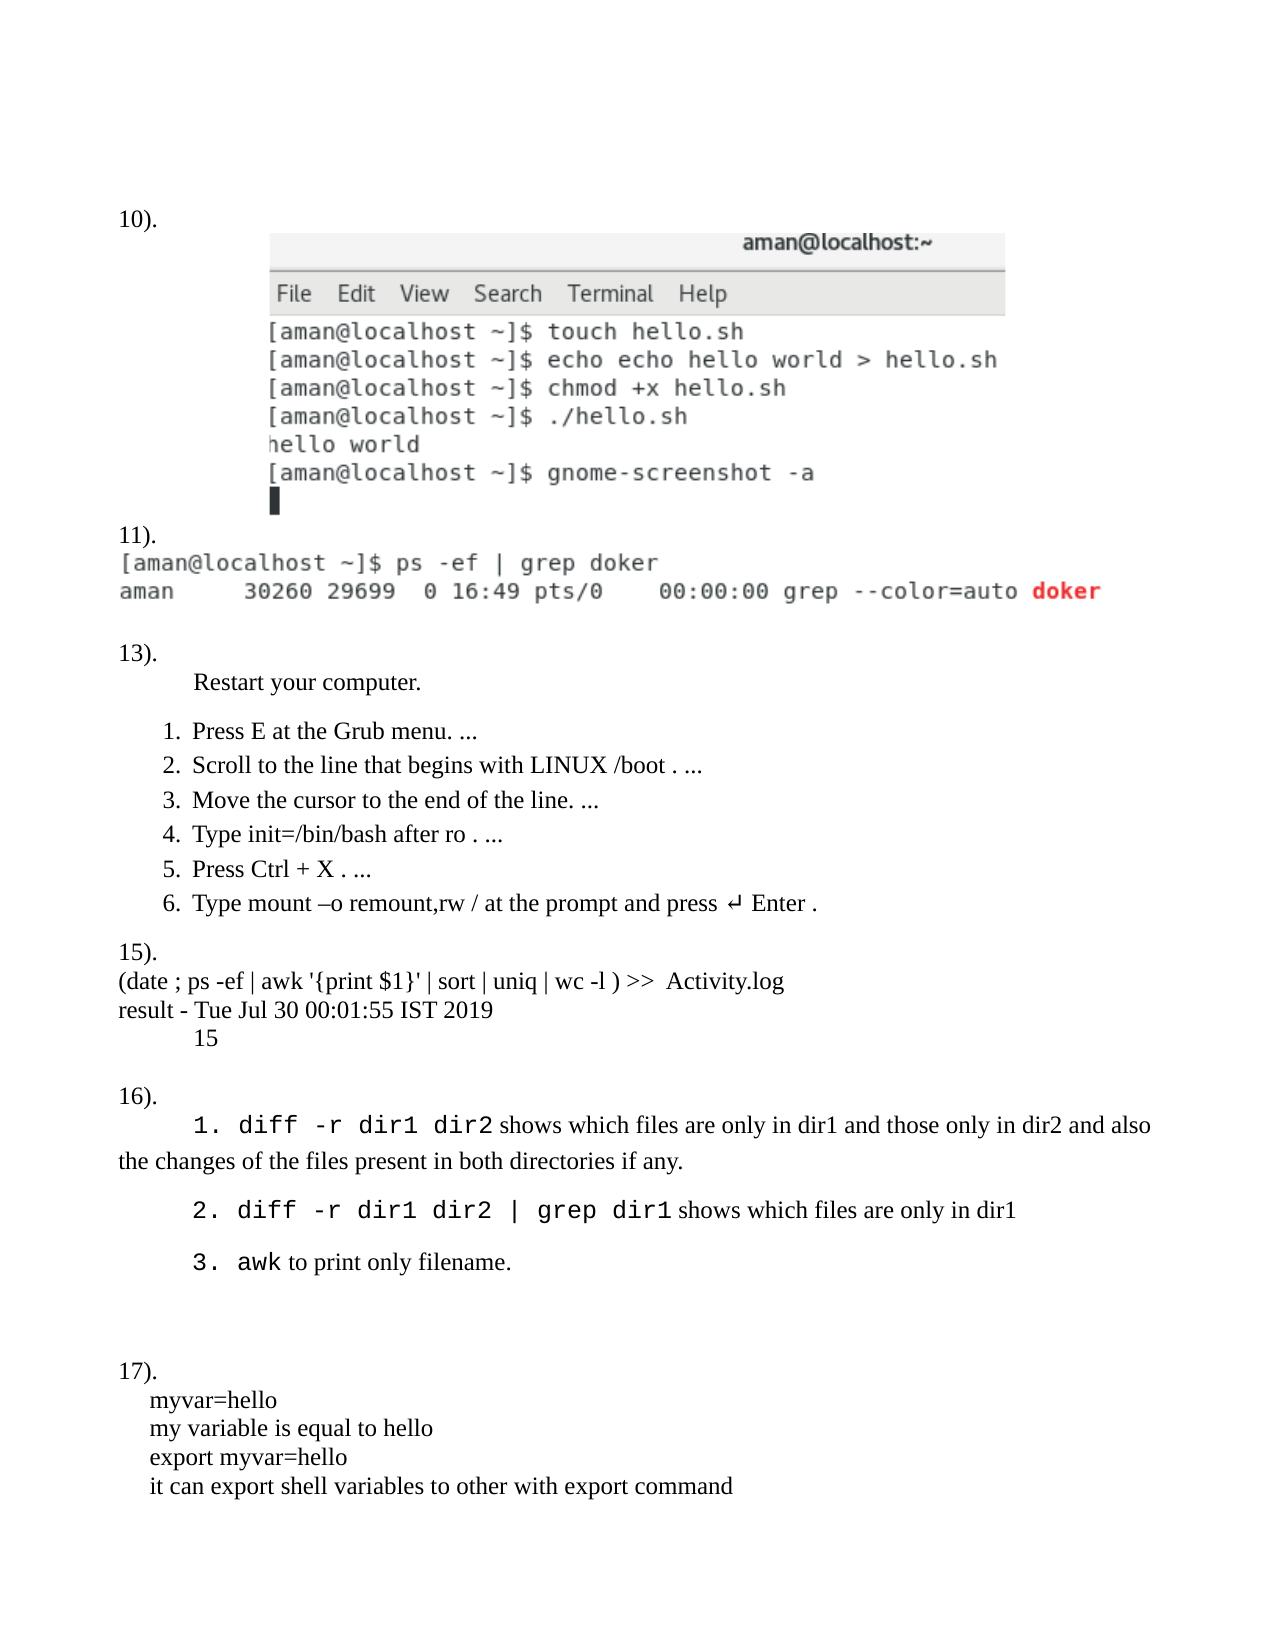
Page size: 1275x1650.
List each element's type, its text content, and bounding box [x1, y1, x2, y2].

text it can export shell variables to other with export command [118, 1471, 1157, 1500]
list 2. diff -r dir1 dir2 | grep dir1 shows which files are only in dir1 [162, 1195, 1157, 1226]
list Scroll to the line that begins with LINUX /boot . ... [162, 750, 1157, 779]
list Press Ctrl + X . ... [162, 854, 1157, 882]
text 17). [118, 1356, 1157, 1385]
picture [269, 233, 1006, 523]
list Type init=/bin/bash after ro . ... [162, 819, 1157, 848]
text my variable is equal to hello [118, 1413, 1157, 1442]
text 15). [118, 937, 1157, 966]
text 10). [118, 204, 1157, 233]
text 1. diff -r dir1 dir2 shows which files are only in dir1 and those only in dir2 and also the changes of the files present in both directories if any. [118, 1110, 1157, 1175]
text 15 [118, 1023, 1157, 1052]
text 13). [118, 638, 1157, 667]
list Type mount –o remount,rw / at the prompt and press ↵ Enter . [162, 888, 1157, 917]
list Press E at the Grub menu. ... [162, 716, 1157, 744]
text export myvar=hello [118, 1442, 1157, 1471]
list Move the cursor to the end of the line. ... [162, 785, 1157, 813]
text myvar=hello [118, 1385, 1157, 1413]
text result - Tue Jul 30 00:01:55 IST 2019 [118, 995, 1157, 1023]
picture [118, 549, 1157, 610]
text Restart your computer. [118, 667, 1157, 696]
list 3. awk to print only filename. [162, 1247, 1157, 1278]
text 11). [118, 521, 1157, 549]
text (date ; ps -ef | awk '{print $1}' | sort | uniq | wc -l ) >> Activity.log [118, 966, 1157, 995]
text 16). [118, 1081, 1157, 1110]
